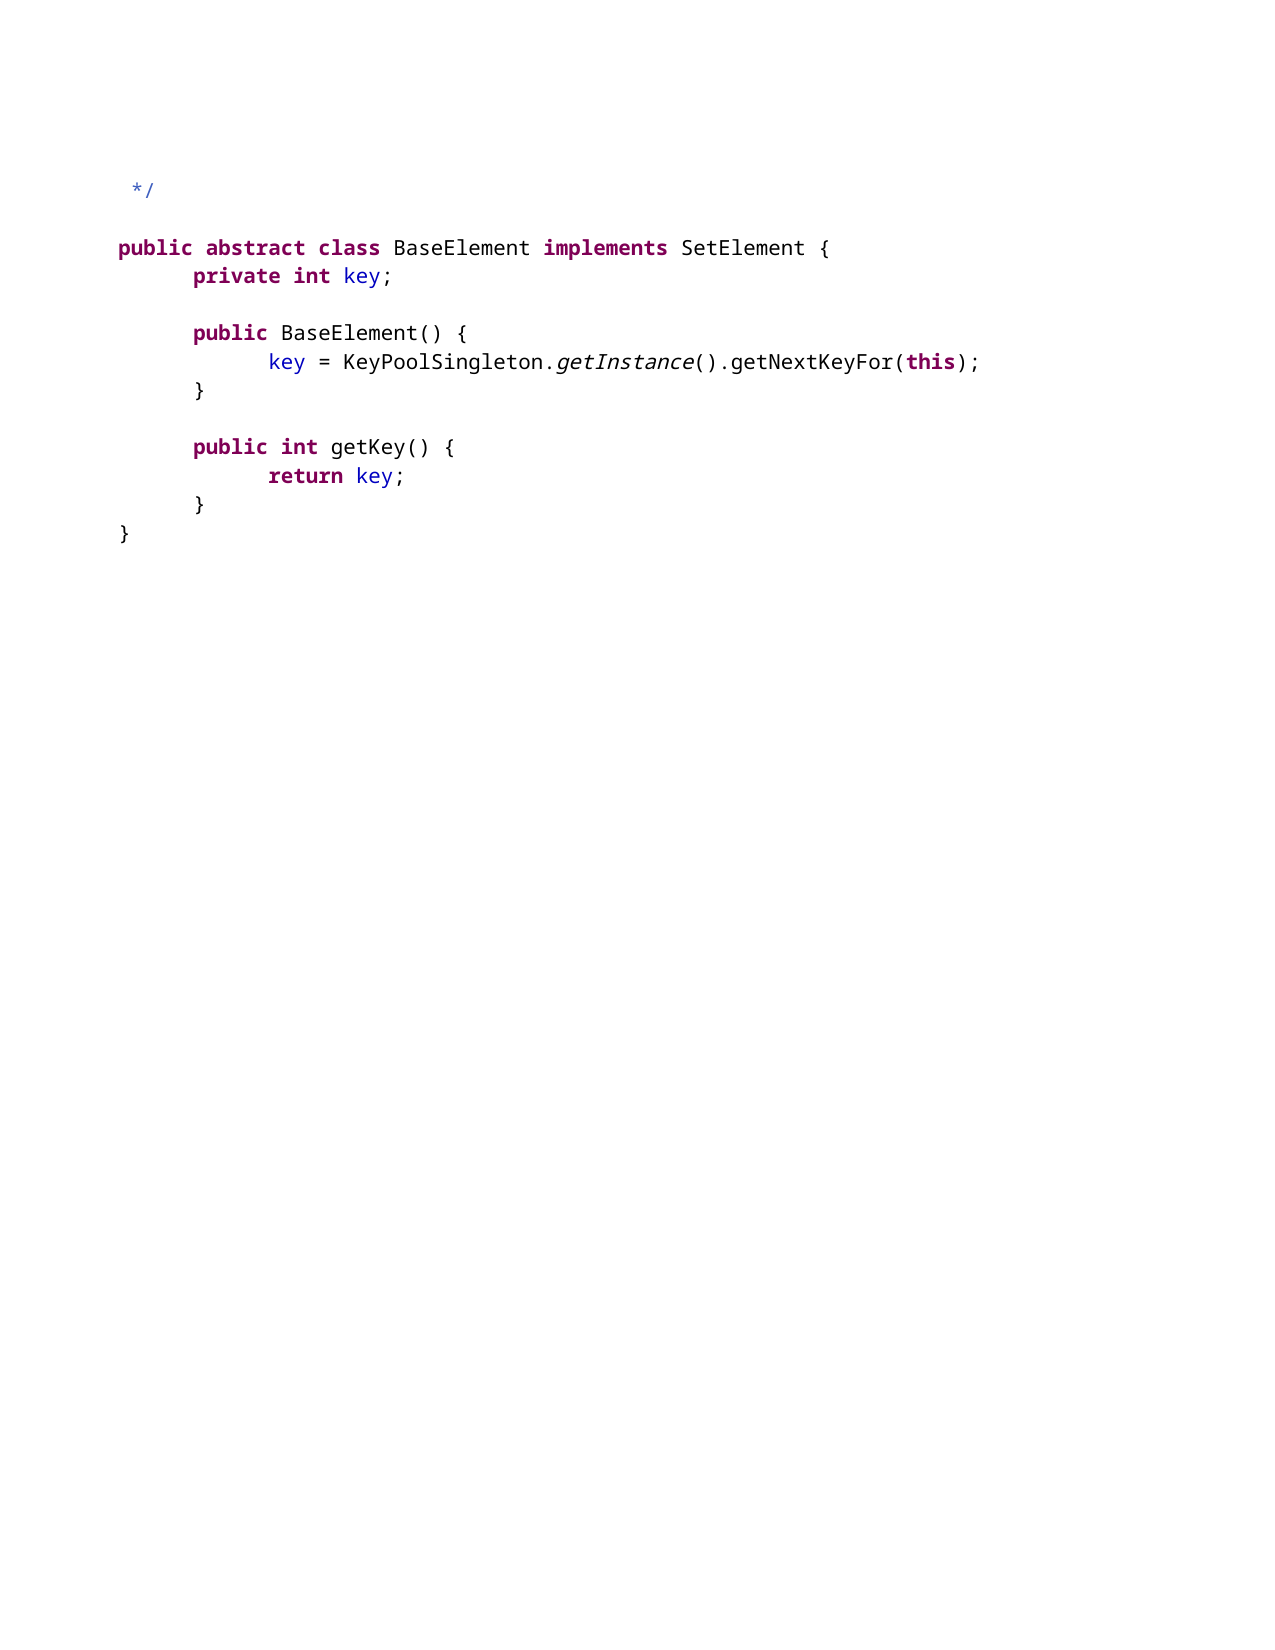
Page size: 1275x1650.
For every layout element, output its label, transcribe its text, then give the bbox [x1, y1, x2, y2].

text key = KeyPoolSingleton.getInstance().getNextKeyFor(this); [118, 347, 1157, 375]
text } [118, 489, 1157, 518]
text } [118, 518, 1157, 546]
text public abstract class BaseElement implements SetElement { [118, 233, 1157, 262]
text */ [118, 176, 1157, 205]
text } [118, 375, 1157, 404]
text private int key; [118, 262, 1157, 290]
text return key; [118, 461, 1157, 489]
text public BaseElement() { [118, 318, 1157, 347]
text public int getKey() { [118, 432, 1157, 461]
